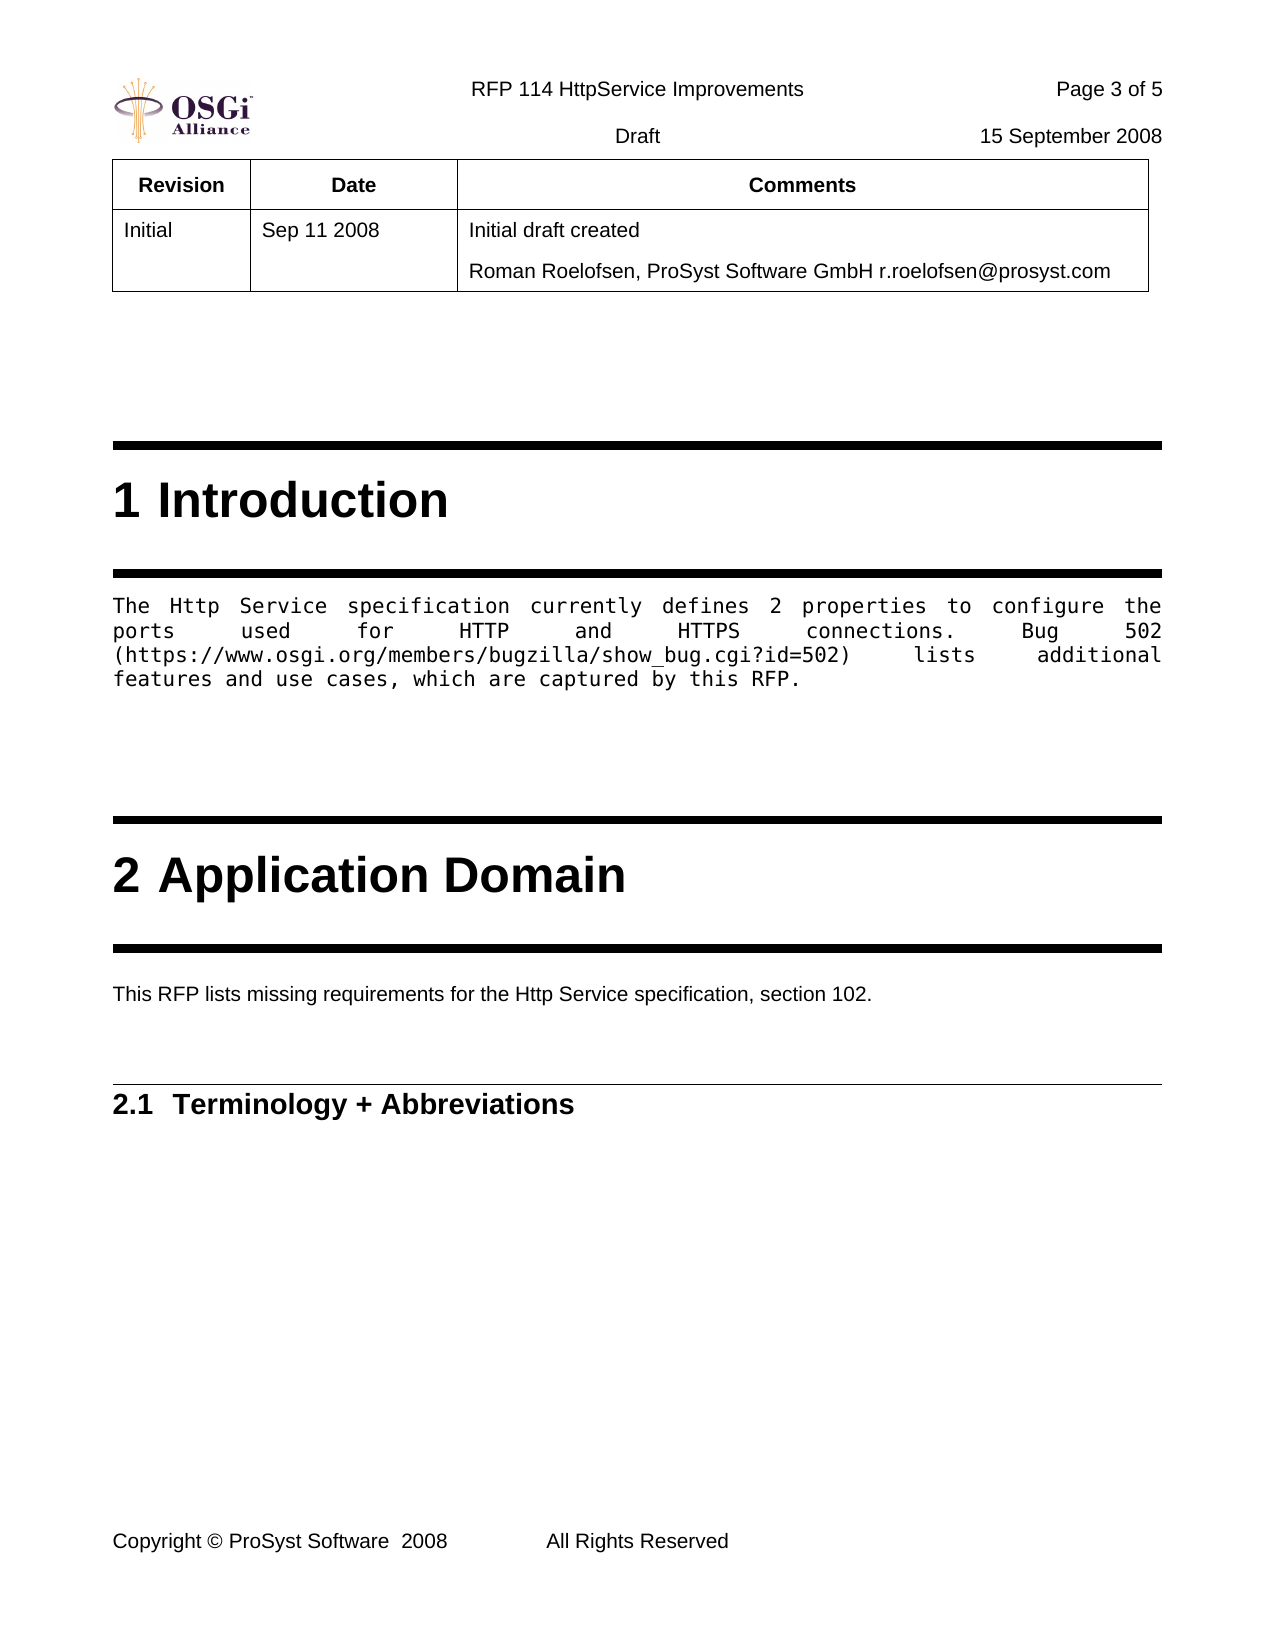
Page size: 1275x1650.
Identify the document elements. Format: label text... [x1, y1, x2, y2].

table_header Revision [113, 160, 250, 209]
subtitle Application Domain [112, 817, 1162, 953]
subtitle Terminology + Abbreviations [112, 1085, 1162, 1121]
table_header Date [251, 160, 457, 209]
text This RFP lists missing requirements for the Http Service specification, section 102. [112, 982, 1162, 1006]
subtitle Introduction [112, 442, 1162, 578]
text The Http Service specification currently defines 2 properties to configure the ports used for HTTP and HTTPS connections. Bug 502 (https://www.osgi.org/members/bugzilla/show_bug.cgi?id=502) lists additional features and use cases, which are captured by this RFP. [112, 594, 1162, 692]
table_cell Initial [113, 210, 250, 291]
table_header Comments [458, 160, 1148, 209]
picture [114, 78, 254, 143]
table_cell Sep 11 2008 [251, 210, 457, 291]
table_cell Initial draft created Roman Roelofsen, ProSyst Software GmbH r.roelofsen@prosyst.com [458, 210, 1148, 291]
